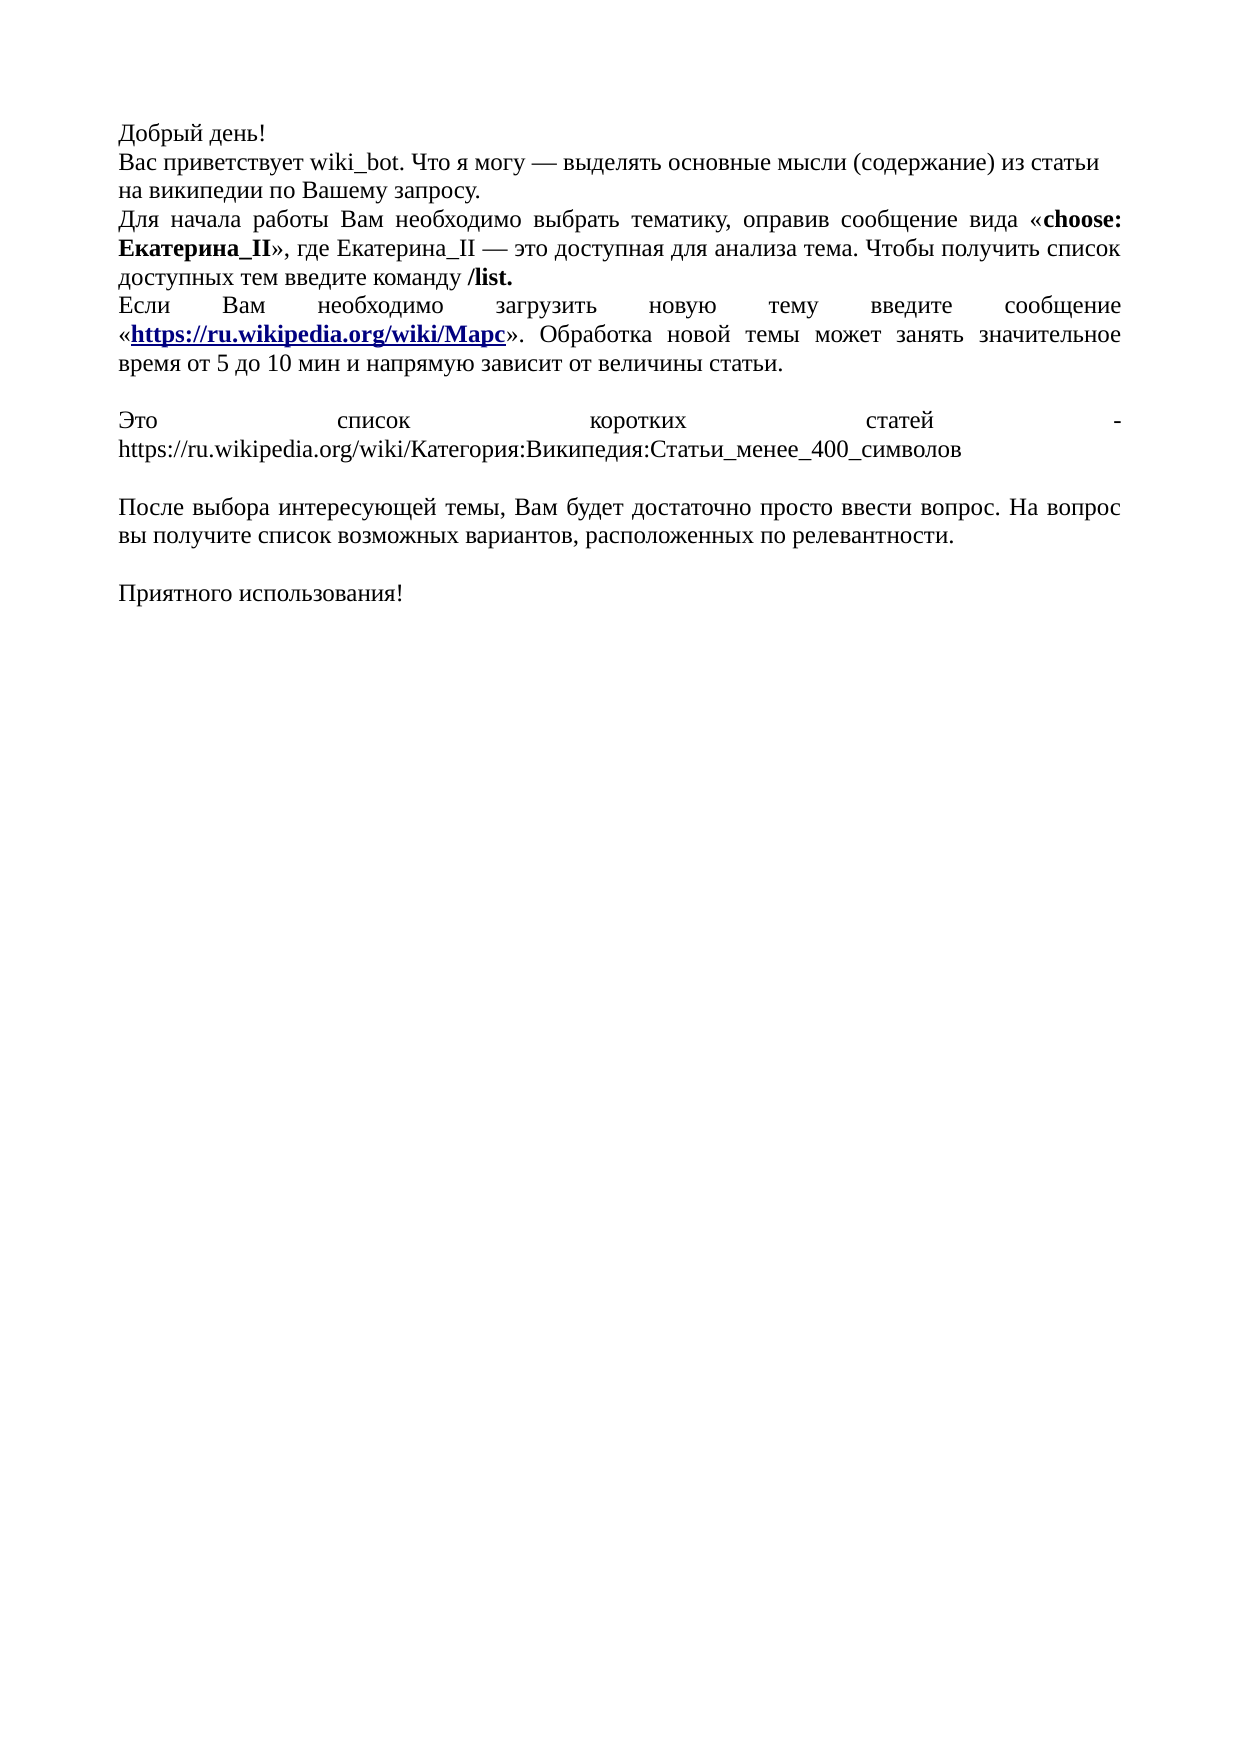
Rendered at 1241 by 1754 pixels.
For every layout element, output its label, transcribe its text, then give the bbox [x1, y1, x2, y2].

text на википедии по Вашему запросу. [118, 176, 1122, 204]
text Если Вам необходимо загрузить новую тему введите сообщение «https://ru.wikipedia.org/wiki/Марс». Обработка новой темы может занять значительное время от 5 до 10 мин и напрямую зависит от величины статьи. [118, 291, 1122, 377]
text Вас приветствует wiki_bot. Что я могу — выделять основные мысли (содержание) из статьи [118, 147, 1122, 176]
text Приятного использования! [118, 578, 1122, 607]
text Для начала работы Вам необходимо выбрать тематику, оправив сообщение вида «choose: Екатерина_II», где Екатерина_II — это доступная для анализа тема. Чтобы получить список доступных тем введите команду /list. [118, 204, 1122, 291]
text Добрый день! [118, 118, 1122, 147]
text После выбора интересующей темы, Вам будет достаточно просто ввести вопрос. На вопрос вы получите список возможных вариантов, расположенных по релевантности. [118, 492, 1122, 549]
text Это список коротких статей - https://ru.wikipedia.org/wiki/Категория:Википедия:Статьи_менее_400_символов [118, 406, 1122, 463]
